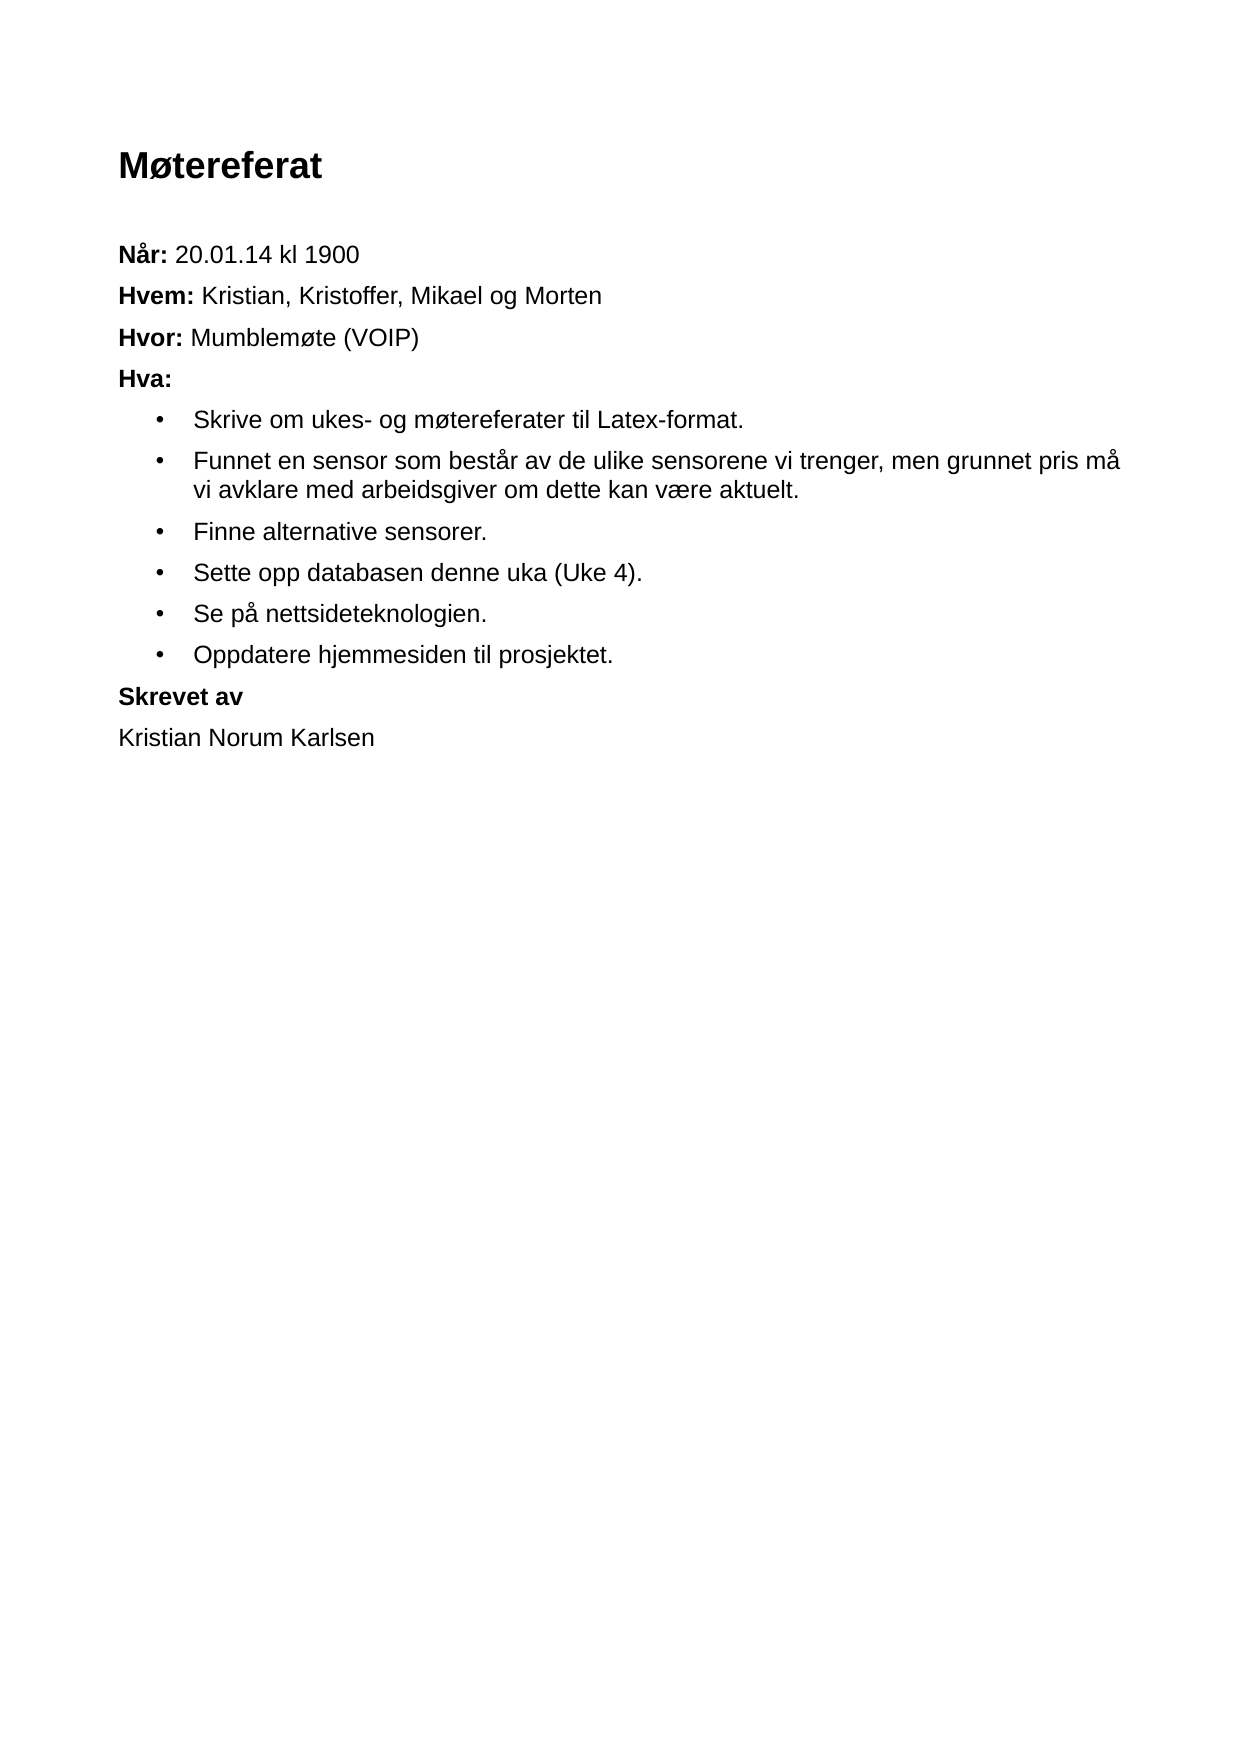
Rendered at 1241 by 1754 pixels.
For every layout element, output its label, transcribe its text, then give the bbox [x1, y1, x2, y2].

text Hva: [118, 364, 1122, 392]
text Skrevet av [118, 682, 1122, 711]
list Sette opp databasen denne uka (Uke 4). [156, 558, 1122, 587]
list Se på nettsideteknologien. [156, 599, 1122, 628]
text Hvem: Kristian, Kristoffer, Mikael og Morten [118, 281, 1122, 310]
text Når: 20.01.14 kl 1900 [118, 240, 1122, 269]
text Hvor: Mumblemøte (VOIP) [118, 322, 1122, 351]
list Skrive om ukes- og møtereferater til Latex-format. [156, 405, 1122, 434]
list Funnet en sensor som består av de ulike sensorene vi trenger, men grunnet pris må vi avklare med arbeidsgiver om dette kan være aktuelt. [156, 446, 1122, 504]
text Kristian Norum Karlsen [118, 723, 1122, 752]
list Oppdatere hjemmesiden til prosjektet. [156, 641, 1122, 669]
list Finne alternative sensorer. [156, 516, 1122, 545]
title Møtereferat [118, 143, 1122, 186]
